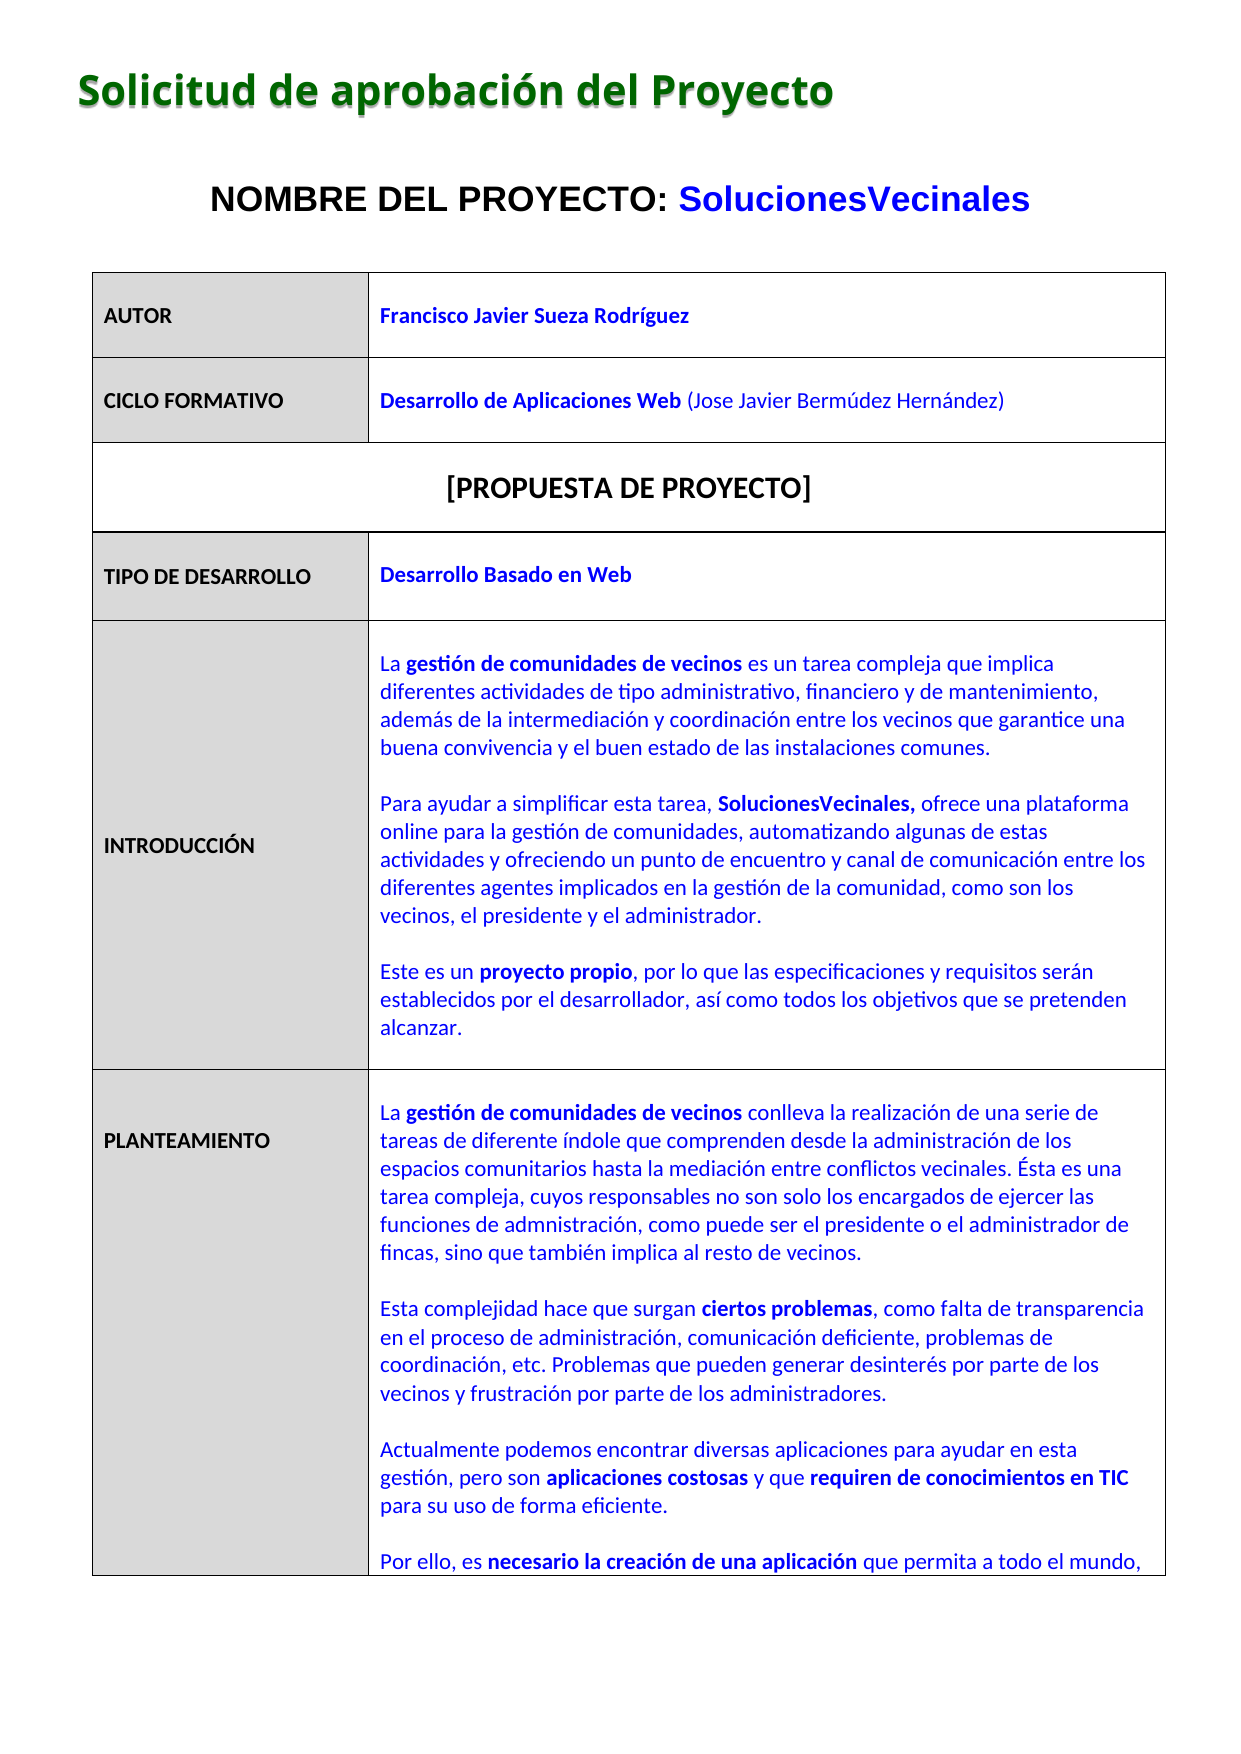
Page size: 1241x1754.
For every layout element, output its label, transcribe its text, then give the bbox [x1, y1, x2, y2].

table_cell TIPO DE DESARROLLO [93, 533, 368, 620]
table_cell Desarrollo Basado en Web [369, 533, 1165, 620]
table_cell La gestión de comunidades de vecinos conlleva la realización de una serie de tareas de diferente índole que comprenden desde la administración de los espacios comunitarios hasta la mediación entre conflictos vecinales. Ésta es una tarea compleja, cuyos responsables no son solo los encargados de ejercer las funciones de admnistración, como puede ser el presidente o el administrador de fincas, sino que también implica al resto de vecinos. Esta complejidad hace que surgan ciertos problemas, como falta de transparencia en el proceso de administración, comunicación deficiente, problemas de coordinación, etc. Problemas que pueden generar desinterés por parte de los vecinos y frustración por parte de los administradores. Actualmente podemos encontrar diversas aplicaciones para ayudar en esta gestión, pero son aplicaciones costosas y que requiren de conocimientos en TIC para su uso de forma eficiente. Por ello, es necesario la creación de una aplicación que permita a todo el mundo, [369, 1070, 1165, 1575]
table_header AUTOR [93, 273, 368, 357]
table_cell CICLO FORMATIVO [93, 358, 368, 442]
table_cell Desarrollo de Aplicaciones Web (Jose Javier Bermúdez Hernández) [369, 358, 1165, 442]
table_cell [PROPUESTA DE PROYECTO] [93, 443, 1165, 531]
text NOMBRE DEL PROYECTO: SolucionesVecinales [150, 178, 1091, 219]
table_cell La gestión de comunidades de vecinos es un tarea compleja que implica diferentes actividades de tipo administrativo, financiero y de mantenimiento, además de la intermediación y coordinación entre los vecinos que garantice una buena convivencia y el buen estado de las instalaciones comunes. Para ayudar a simplificar esta tarea, SolucionesVecinales, ofrece una plataforma online para la gestión de comunidades, automatizando algunas de estas actividades y ofreciendo un punto de encuentro y canal de comunicación entre los diferentes agentes implicados en la gestión de la comunidad, como son los vecinos, el presidente y el administrador. Este es un proyecto propio, por lo que las especificaciones y requisitos serán establecidos por el desarrollador, así como todos los objetivos que se pretenden alcanzar. [369, 621, 1165, 1069]
table_cell PLANTEAMIENTO [93, 1070, 368, 1575]
table_header Francisco Javier Sueza Rodríguez [369, 273, 1165, 357]
table_cell INTRODUCCIÓN [93, 621, 368, 1069]
